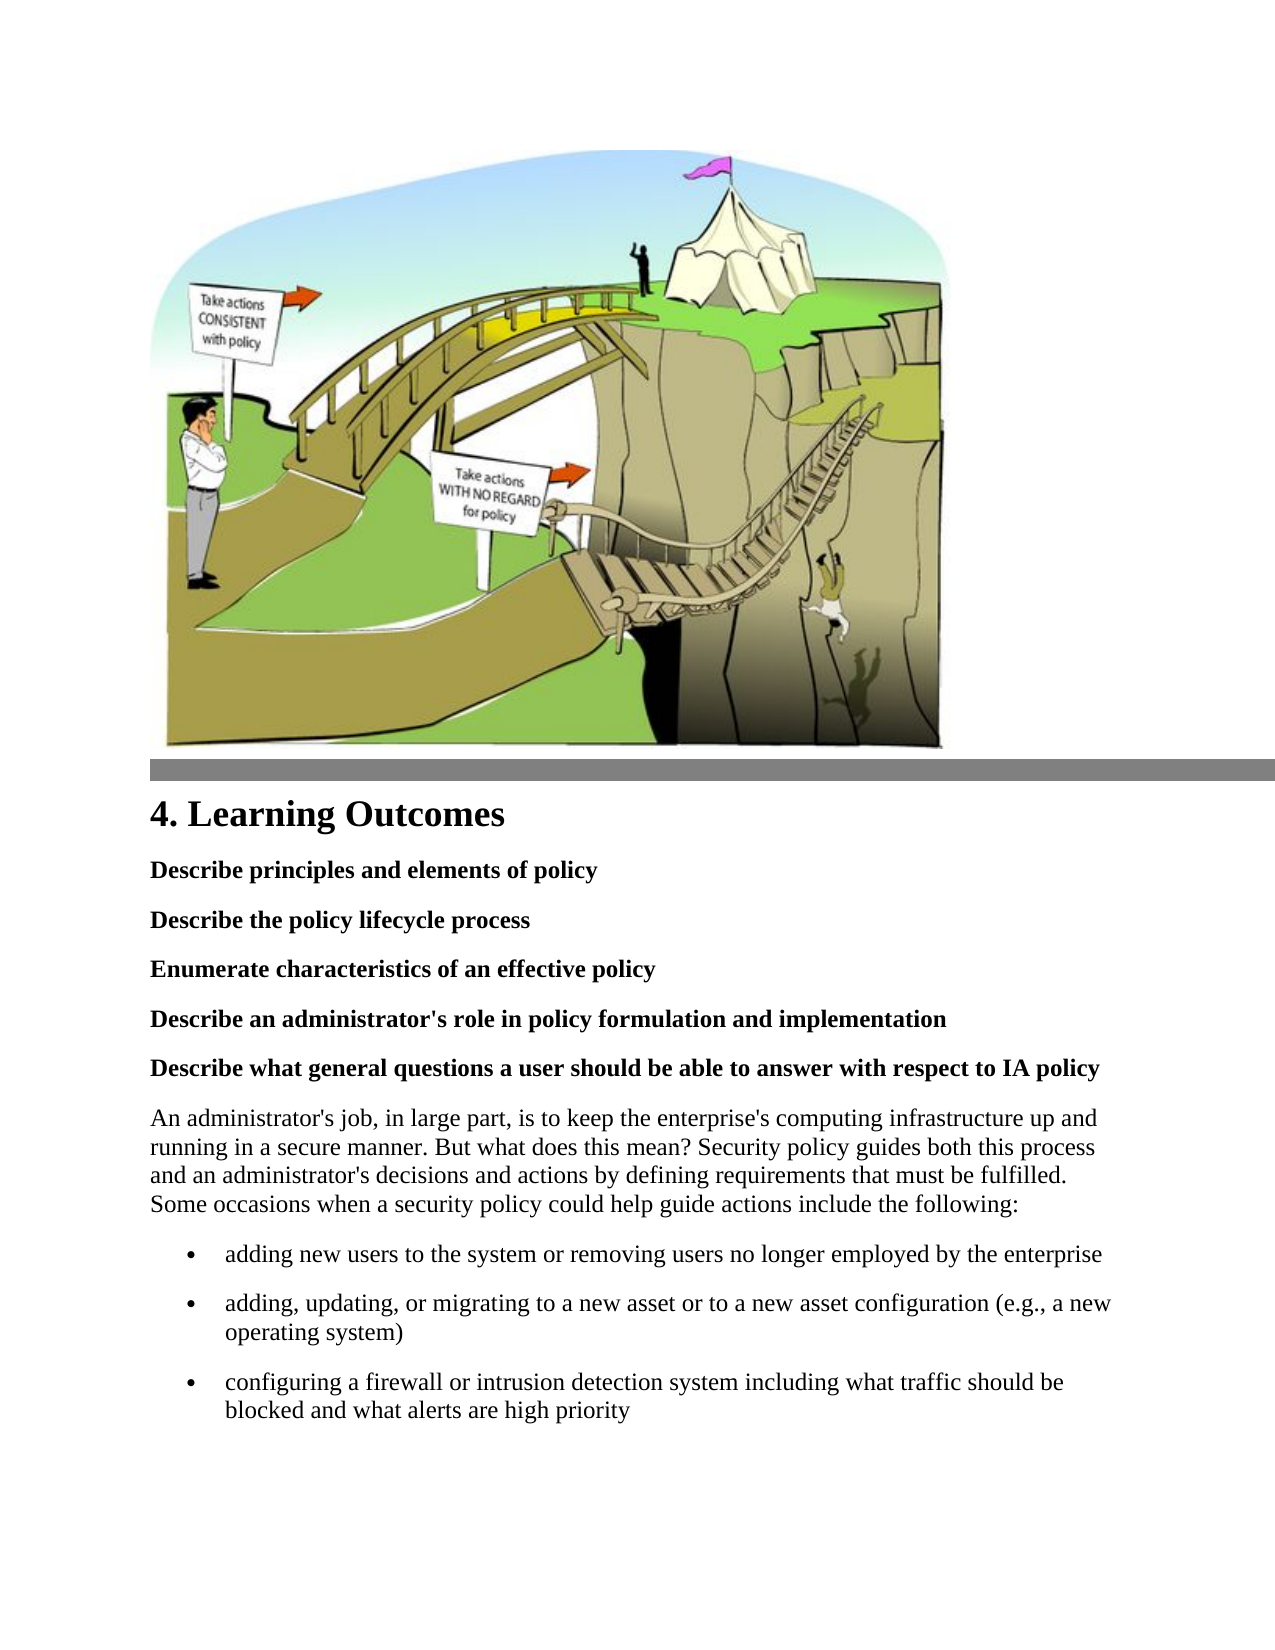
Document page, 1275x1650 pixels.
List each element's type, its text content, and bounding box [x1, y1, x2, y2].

subtitle 4. Learning Outcomes [150, 791, 1125, 834]
list adding, updating, or migrating to a new asset or to a new asset configuration (e.g., a new operating system) [187, 1288, 1125, 1346]
text Describe the policy lifecycle process [150, 905, 1125, 933]
text Enumerate characteristics of an effective policy [150, 954, 1125, 983]
list configuring a firewall or intrusion detection system including what traffic should be blocked and what alerts are high priority [187, 1367, 1125, 1424]
text An administrator's job, in large part, is to keep the enterprise's computing infrastructure up and running in a secure manner. But what does this mean? Security policy guides both this process and an administrator's decisions and actions by defining requirements that must be fulfilled. Some occasions when a security policy could help guide actions include the following: [150, 1103, 1125, 1218]
list adding new users to the system or removing users no longer employed by the enterprise [187, 1239, 1125, 1268]
text Describe what general questions a user should be able to answer with respect to IA policy [150, 1053, 1125, 1082]
text Describe principles and elements of policy [150, 855, 1125, 884]
text Describe an administrator's role in policy formulation and implementation [150, 1004, 1125, 1033]
